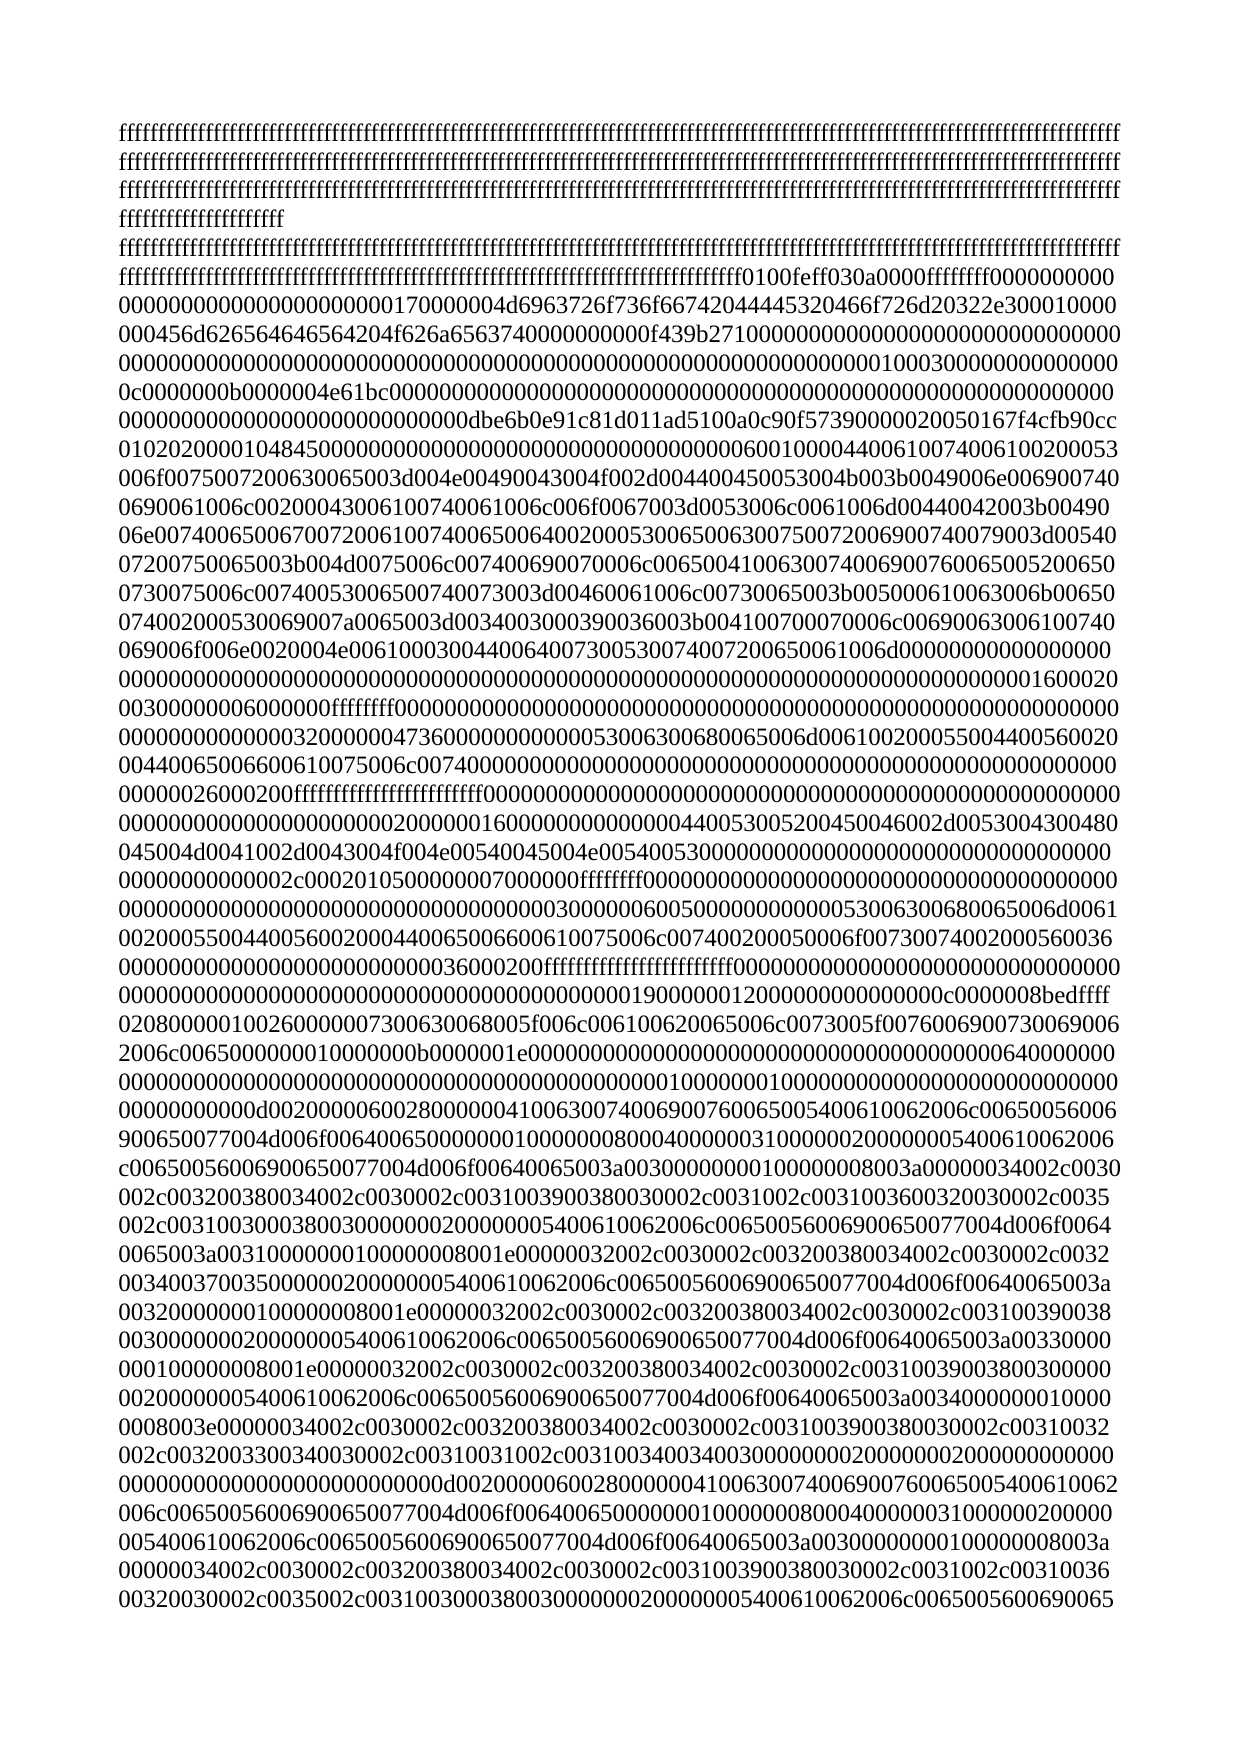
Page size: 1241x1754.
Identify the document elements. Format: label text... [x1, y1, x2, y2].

text ffffffffffffffffffffffffffffffffffffffffffffffffffffffffffffffffffffffffffffffffffffffffffffffffffffffffffffffffffffffffffffffffffffffffffffffffffffffffffffffffffffffffffffffffffffffffffffffffffffffffffffffffffffffffffffffffffffffffffffffffffffffffffffffffffffffffffffffffffffffffffffffffffffffffffffffffffffffffffffffffffffffffffffffffffffffffffffffffffffffffffffffffffffffffffffffffffffffffffffffffff [118, 118, 1122, 233]
text ffffffffffffffffffffffffffffffffffffffffffffffffffffffffffffffffffffffffffffffffffffffffffffffffffffffffffffffffffffffffffffffffffffffffffffffffffffffffffffffffffffffffffffffffffffffffffffffffffffffffffffff0100feff030a0000ffffffff00000000000000000000000000000000170000004d6963726f736f66742044445320466f726d20322e300010000000456d626564646564204f626a6563740000000000f439b271000000000000000000000000000000000000000000000000000000000000000000000000000000000000000000010003000000000000000c0000000b0000004e61bc00000000000000000000000000000000000000000000000000000000000000000000000000000000000000dbe6b0e91c81d011ad5100a0c90f57390000020050167f4cfb90cc01020200001048450000000000000000000000000000000000600100004400610074006100200053006f0075007200630065003d004e00490043004f002d004400450053004b003b0049006e0069007400690061006c00200043006100740061006c006f0067003d0053006c0061006d00440042003b0049006e00740065006700720061007400650064002000530065006300750072006900740079003d0054007200750065003b004d0075006c007400690070006c00650041006300740069007600650052006500730075006c00740053006500740073003d00460061006c00730065003b005000610063006b00650074002000530069007a0065003d0034003000390036003b004100700070006c00690063006100740069006f006e0020004e0061000300440064007300530074007200650061006d000000000000000000000000000000000000000000000000000000000000000000000000000000000000000000160002000300000006000000ffffffff00000000000000000000000000000000000000000000000000000000000000000000000032000000473600000000000053006300680065006d00610020005500440056002000440065006600610075006c0074000000000000000000000000000000000000000000000000000000000026000200ffffffffffffffffffffffff000000000000000000000000000000000000000000000000000000000000000000000000020000001600000000000000440053005200450046002d0053004300480045004d0041002d0043004f004e00540045004e0054005300000000000000000000000000000000000000000000002c0002010500000007000000ffffffff00000000000000000000000000000000000000000000000000000000000000000000000003000000600500000000000053006300680065006d00610020005500440056002000440065006600610075006c007400200050006f007300740020005600360000000000000000000000000036000200ffffffffffffffffffffffff0000000000000000000000000000000000000000000000000000000000000000000000001900000012000000000000000c0000008bedffff020800000100260000007300630068005f006c006100620065006c0073005f00760069007300690062006c0065000000010000000b0000001e000000000000000000000000000000000000006400000000000000000000000000000000000000000000000000010000000100000000000000000000000000000000000000d00200000600280000004100630074006900760065005400610062006c00650056006900650077004d006f006400650000000100000008000400000031000000200000005400610062006c00650056006900650077004d006f00640065003a00300000000100000008003a00000034002c0030002c003200380034002c0030002c0031003900380030002c0031002c0031003600320030002c0035002c0031003000380030000000200000005400610062006c00650056006900650077004d006f00640065003a00310000000100000008001e00000032002c0030002c003200380034002c0030002c0032003400370035000000200000005400610062006c00650056006900650077004d006f00640065003a00320000000100000008001e00000032002c0030002c003200380034002c0030002c0031003900380030000000200000005400610062006c00650056006900650077004d006f00640065003a00330000000100000008001e00000032002c0030002c003200380034002c0030002c0031003900380030000000200000005400610062006c00650056006900650077004d006f00640065003a00340000000100000008003e00000034002c0030002c003200380034002c0030002c0031003900380030002c00310032002c0032003300340030002c00310031002c0031003400340030000000020000000200000000000000000000000000000000000000d00200000600280000004100630074006900760065005400610062006c00650056006900650077004d006f006400650000000100000008000400000031000000200000005400610062006c00650056006900650077004d006f00640065003a00300000000100000008003a00000034002c0030002c003200380034002c0030002c0031003900380030002c0031002c0031003600320030002c0035002c0031003000380030000000200000005400610062006c0065005600690065 [118, 233, 1122, 1613]
